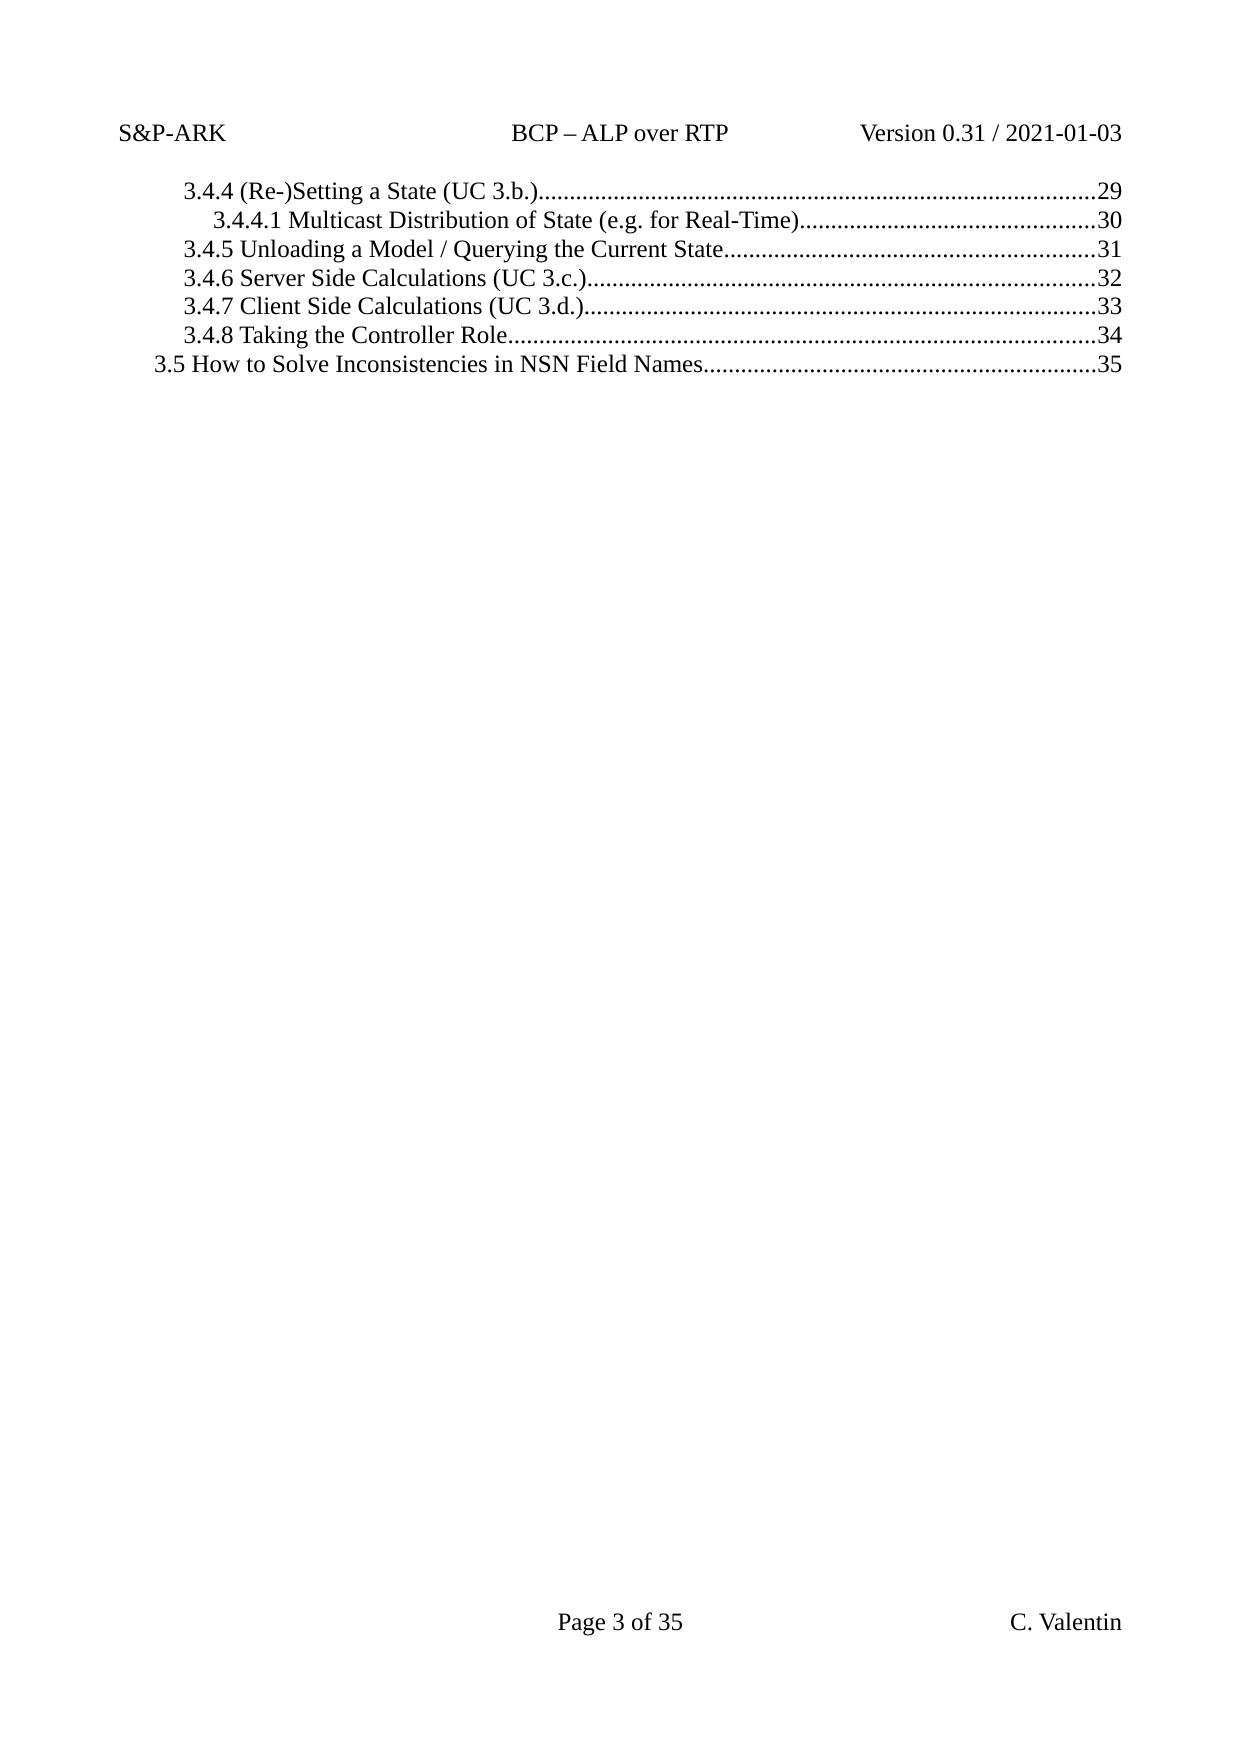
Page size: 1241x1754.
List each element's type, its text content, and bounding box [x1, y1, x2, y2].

text 3.4.4.1 Multicast Distribution of State (e.g. for Real-Time) 30 [207, 205, 1122, 234]
text 3.4.7 Client Side Calculations (UC 3.d.) 33 [177, 291, 1122, 320]
text 3.4.6 Server Side Calculations (UC 3.c.) 32 [177, 263, 1122, 291]
text 3.4.8 Taking the Controller Role 34 [177, 320, 1122, 349]
text 3.4.5 Unloading a Model / Querying the Current State 31 [177, 234, 1122, 263]
text 3.5 How to Solve Inconsistencies in NSN Field Names 35 [148, 349, 1122, 378]
text 3.4.4 (Re-)Setting a State (UC 3.b.) 29 [177, 176, 1122, 205]
